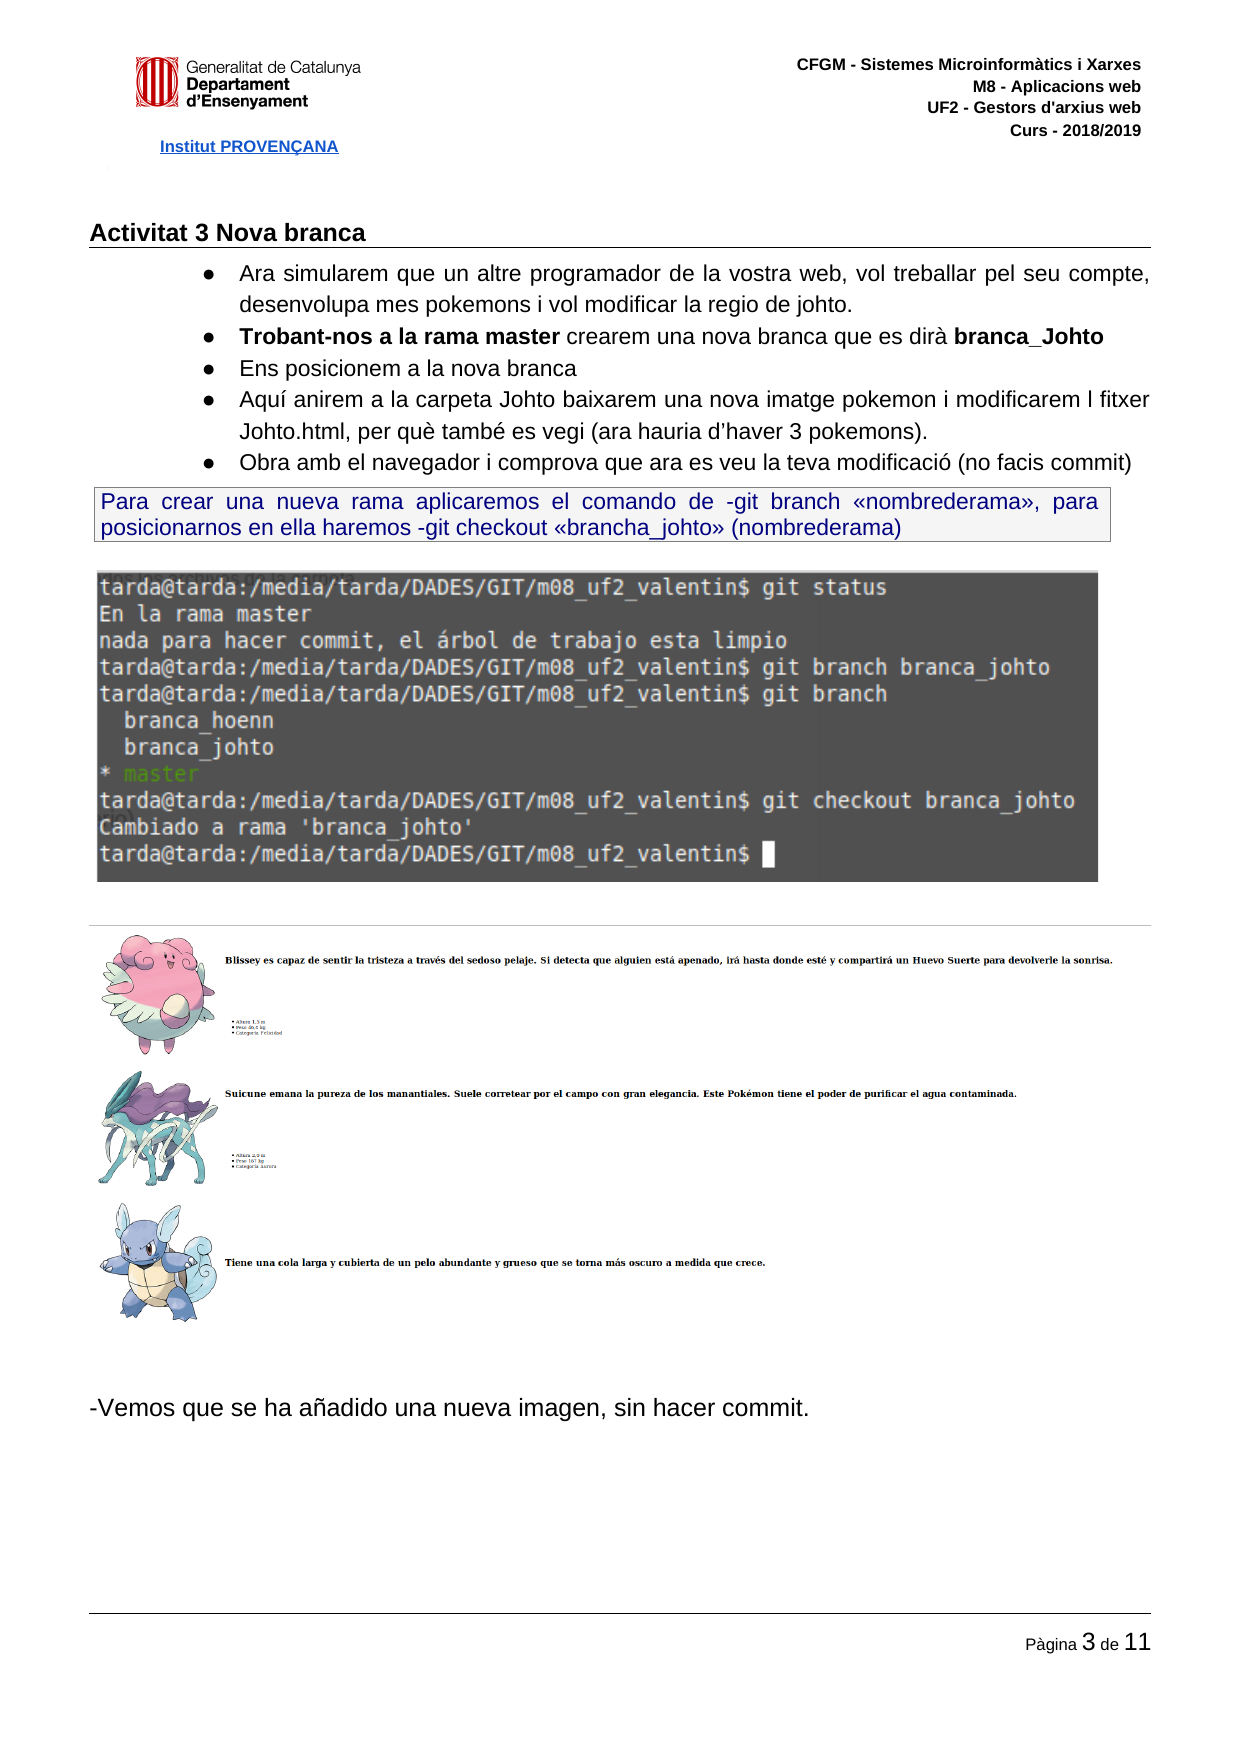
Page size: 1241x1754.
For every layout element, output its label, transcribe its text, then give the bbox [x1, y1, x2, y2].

picture [96, 570, 1099, 882]
list Ara simularem que un altre programador de la vostra web, vol treballar pel seu compte, desenvolupa mes pokemons i vol modificar la regio de johto. [202, 260, 1151, 318]
list Obra amb el navegador i comprova que ara es veu la teva modificació (no facis commit) [202, 449, 1151, 476]
text -Vemos que se ha añadido una nueva imagen, sin hacer commit. [89, 1352, 1151, 1422]
picture [89, 925, 1152, 1352]
picture [99, 32, 397, 133]
table_header Para crear una nueva rama aplicaremos el comando de -git branch «nombrederama», para posicionarnos en ella haremos -git checkout «brancha_johto» (nombrederama) [95, 488, 1110, 541]
list Aquí anirem a la carpeta Johto baixarem una nova imatge pokemon i modificarem l fitxer Johto.html, per què també es vegi (ara hauria d’haver 3 pokemons). [202, 386, 1151, 444]
list Trobant-nos a la rama master crearem una nova branca que es dirà branca_Johto [202, 323, 1151, 349]
list Ens posicionem a la nova branca [202, 354, 1151, 381]
text Activitat 3 Nova branca [89, 218, 1151, 247]
